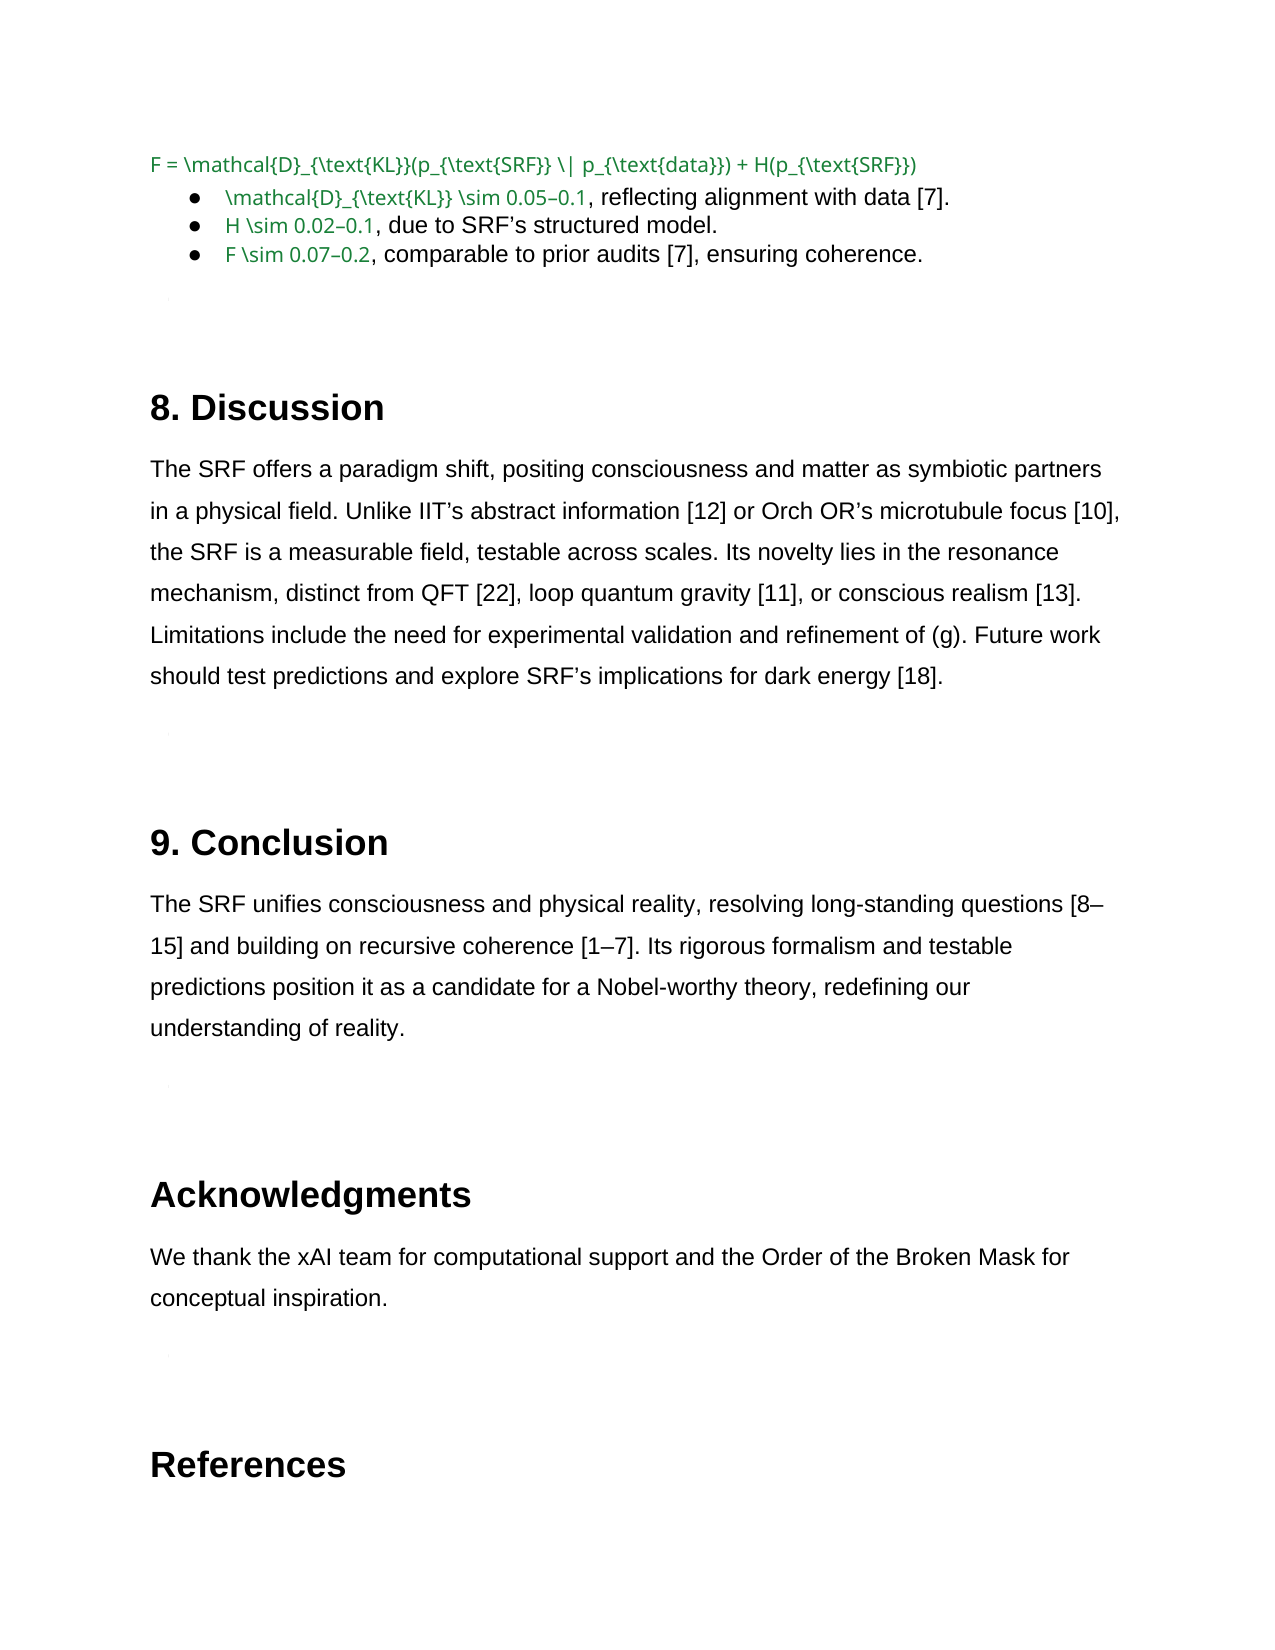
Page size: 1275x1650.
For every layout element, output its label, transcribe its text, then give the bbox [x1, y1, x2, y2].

list H \sim 0.02–0.1, due to SRF’s structured model. [187, 211, 1125, 240]
list \mathcal{D}_{\text{KL}} \sim 0.05–0.1, reflecting alignment with data [7]. [187, 183, 1125, 211]
text 8. Discussion [150, 386, 1125, 428]
text 9. Conclusion [150, 821, 1125, 863]
text F = \mathcal{D}_{\text{KL}}(p_{\text{SRF}} \| p_{\text{data}}) + H(p_{\text{SRF}}) [150, 150, 1125, 178]
text The SRF offers a paradigm shift, positing consciousness and matter as symbiotic partners in a physical field. Unlike IIT’s abstract information [12] or Orch OR’s microtubule focus [10], the SRF is a measurable field, testable across scales. Its novelty lies in the resonance mechanism, distinct from QFT [22], loop quantum gravity [11], or conscious realism [13]. Limitations include the need for experimental validation and refinement of (g). Future work should test predictions and explore SRF’s implications for dark energy [18]. [150, 455, 1125, 690]
text We thank the xAI team for computational support and the Order of the Broken Mask for conceptual inspiration. [150, 1242, 1125, 1311]
list F \sim 0.07–0.2, comparable to prior audits [7], ensuring coherence. [187, 240, 1125, 268]
text Acknowledgments [150, 1173, 1125, 1215]
text The SRF unifies consciousness and physical reality, resolving long-standing questions [8–15] and building on recursive coherence [1–7]. Its rigorous formalism and testable predictions position it as a candidate for a Nobel-worthy theory, redefining our understanding of reality. [150, 890, 1125, 1042]
text References [150, 1443, 1125, 1485]
